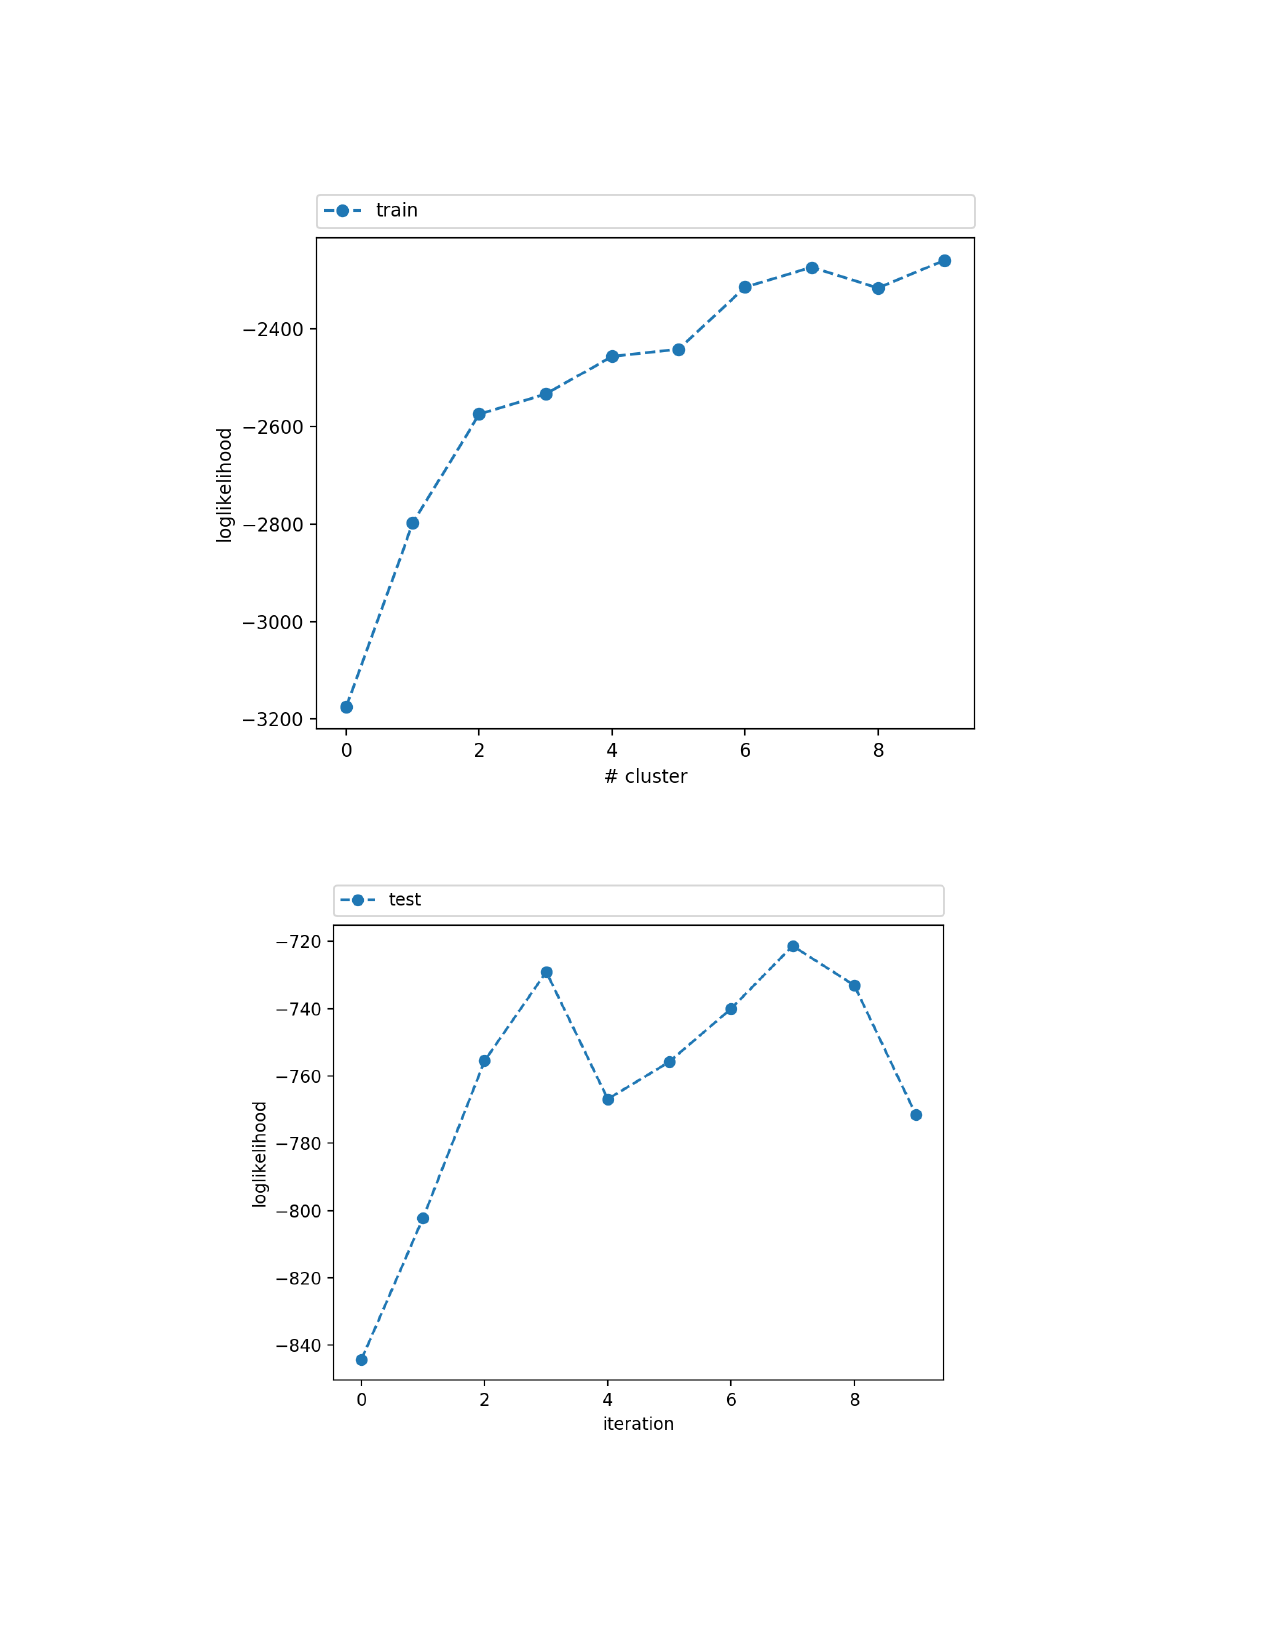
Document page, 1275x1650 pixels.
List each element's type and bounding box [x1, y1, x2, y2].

picture [210, 162, 1059, 799]
picture [235, 855, 1022, 1445]
